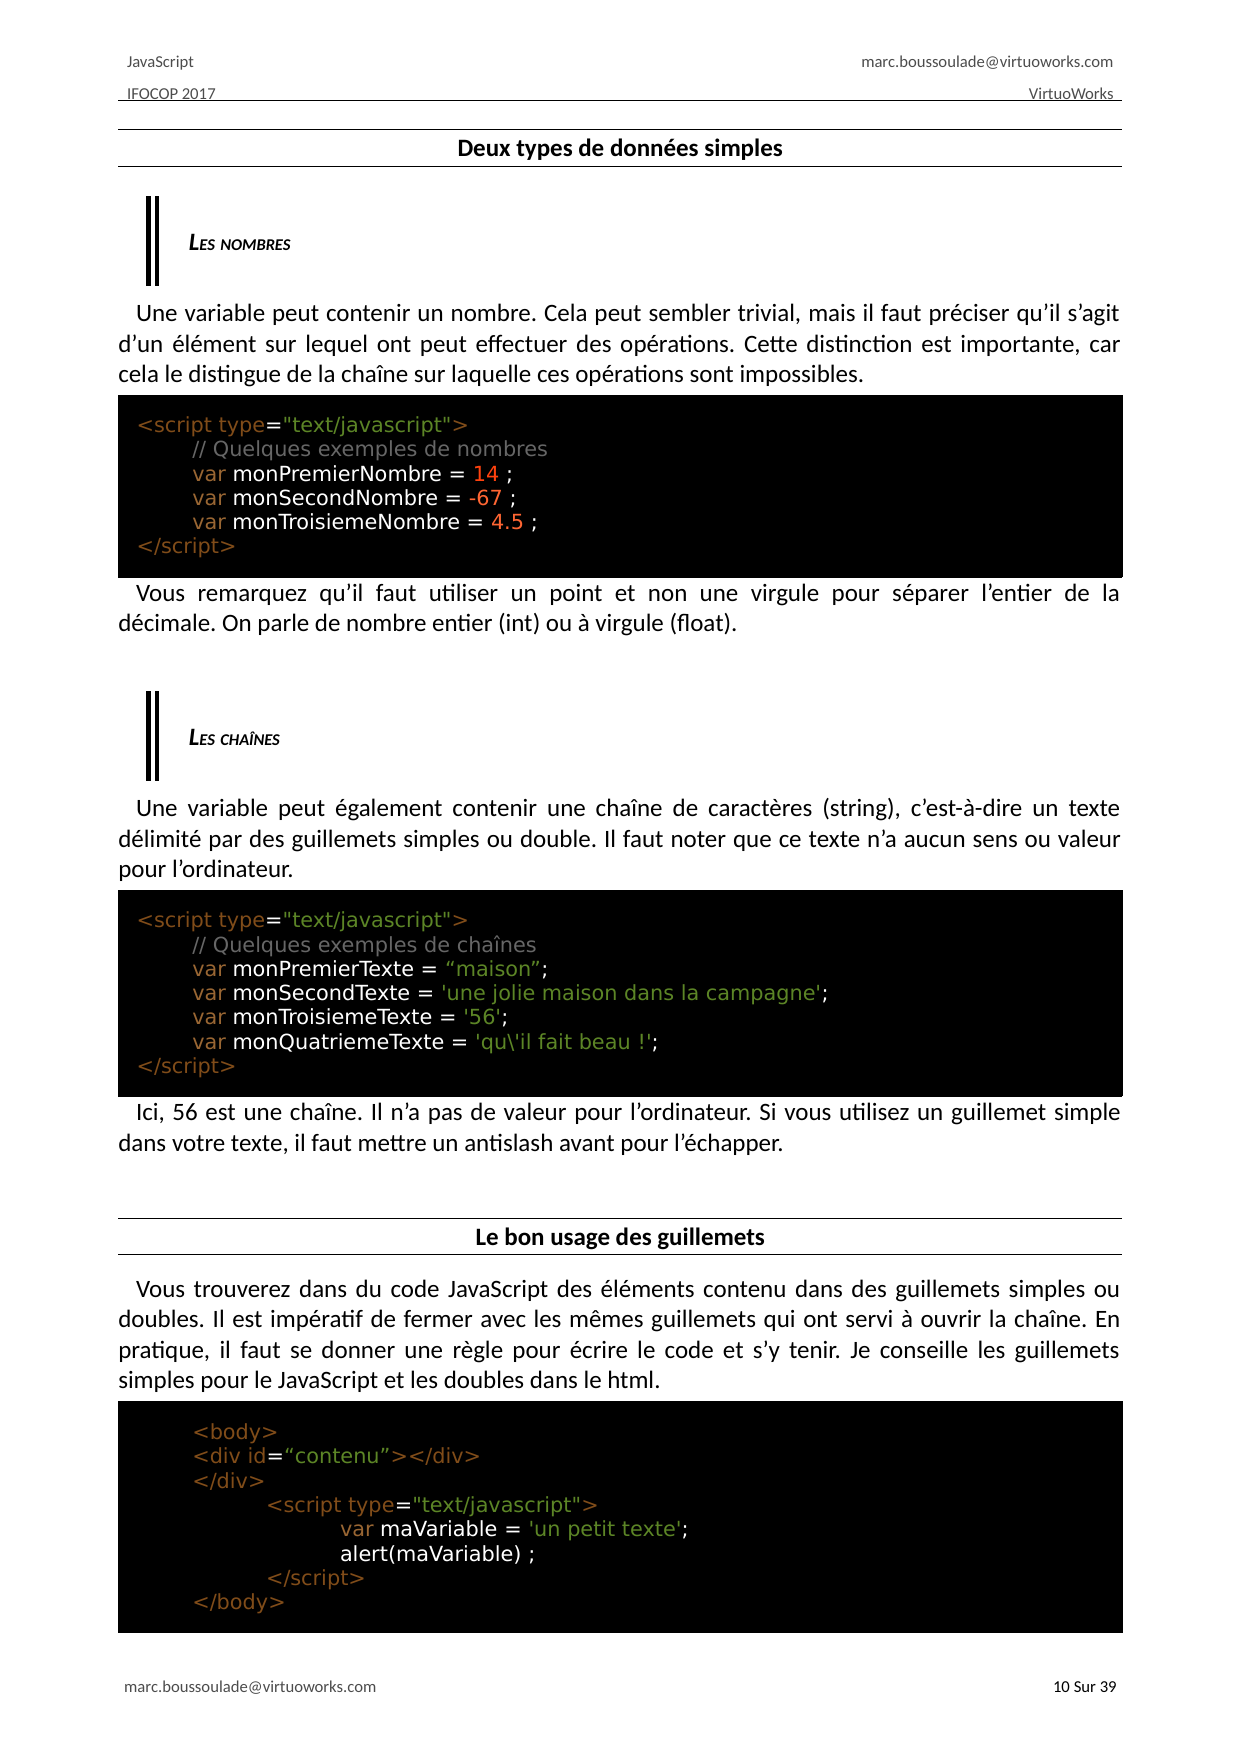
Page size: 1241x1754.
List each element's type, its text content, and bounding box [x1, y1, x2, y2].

subtitle Le bon usage des guillemets [118, 1219, 1122, 1254]
text <script type="text/javascript"> [119, 1475, 1122, 1499]
text Vous trouverez dans du code JavaScript des éléments contenu dans des guillemets simples ou doubles. Il est impératif de fermer avec les mêmes guillemets qui ont servi à ouvrir la chaîne. En pratique, il faut se donner une règle pour écrire le code et s’y tenir. Je conseille les guillemets simples pour le JavaScript et les doubles dans le html. [118, 1273, 1122, 1395]
text var monTroisiemeTexte = '56'; [119, 987, 1122, 1011]
text </script> [119, 1548, 1122, 1572]
text // Quelques exemples de chaînes [119, 914, 1122, 939]
text </div> [119, 1451, 1122, 1475]
subtitle Les nombres [159, 196, 1122, 286]
text </body> [119, 1572, 1122, 1632]
text Une variable peut contenir un nombre. Cela peut sembler trivial, mais il faut préciser qu’il s’agit d’un élément sur lequel ont peut effectuer des opérations. Cette distinction est importante, car cela le distingue de la chaîne sur laquelle ces opérations sont impossibles. [118, 297, 1122, 389]
subtitle [151, 691, 155, 781]
text <script type="text/javascript"> [119, 396, 1122, 419]
text var monPremierNombre = 14 ; [119, 443, 1122, 468]
subtitle Les chaînes [159, 691, 1122, 781]
text var monSecondTexte = 'une jolie maison dans la campagne'; [119, 963, 1122, 987]
text // Quelques exemples de nombres [119, 419, 1122, 443]
subtitle [151, 196, 155, 286]
text var monPremierTexte = “maison”; [119, 939, 1122, 963]
text var monQuatriemeTexte = 'qu\'il fait beau !'; [119, 1011, 1122, 1036]
text <body> [119, 1402, 1122, 1426]
text Une variable peut également contenir une chaîne de caractères (string), c’est-à-dire un texte délimité par des guillemets simples ou double. Il faut noter que ce texte n’a aucun sens ou valeur pour l’ordinateur. [118, 793, 1122, 884]
text <div id=“contenu”></div> [119, 1426, 1122, 1451]
subtitle Deux types de données simples [118, 130, 1122, 166]
text alert(maVariable) ; [119, 1523, 1122, 1548]
text </script> [119, 516, 1122, 577]
text </script> [119, 1036, 1122, 1096]
text Vous remarquez qu’il faut utiliser un point et non une virgule pour séparer l’entier de la décimale. On parle de nombre entier (int) ou à virgule (float). [118, 578, 1122, 638]
text var monTroisiemeNombre = 4.5 ; [119, 492, 1122, 516]
text var maVariable = 'un petit texte'; [119, 1499, 1122, 1523]
text <script type="text/javascript"> [119, 891, 1122, 914]
text var monSecondNombre = -67 ; [119, 468, 1122, 492]
text Ici, 56 est une chaîne. Il n’a pas de valeur pour l’ordinateur. Si vous utilisez un guillemet simple dans votre texte, il faut mettre un antislash avant pour l’échapper. [118, 1097, 1122, 1157]
